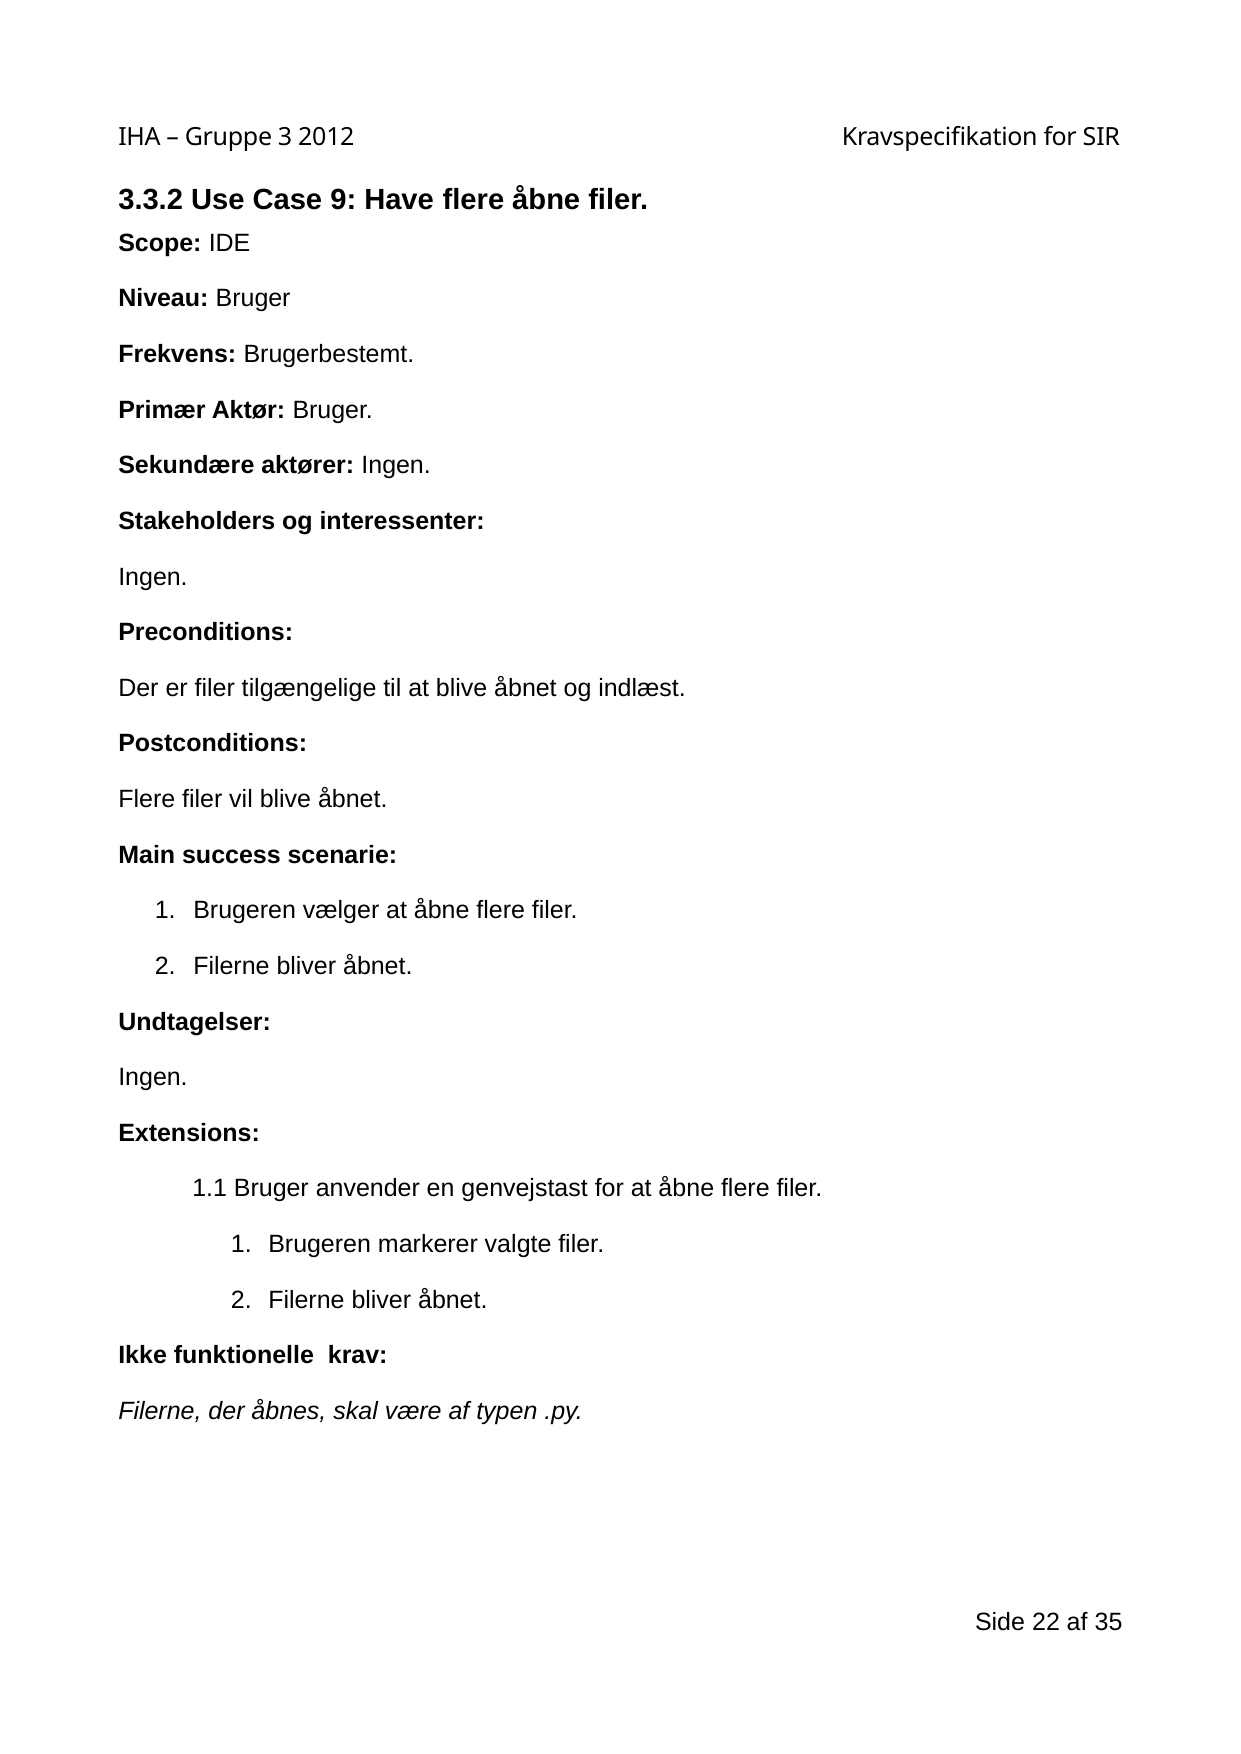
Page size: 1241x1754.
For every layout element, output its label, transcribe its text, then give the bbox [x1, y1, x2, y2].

text Ingen. [118, 561, 1122, 590]
text Preconditions: [118, 617, 1122, 646]
text Flere filer vil blive åbnet. [118, 784, 1122, 813]
text Primær Aktør: Bruger. [118, 394, 1122, 423]
text Postconditions: [118, 728, 1122, 757]
text Ingen. [118, 1062, 1122, 1091]
text Filerne, der åbnes, skal være af typen .py. [118, 1396, 1122, 1424]
list Brugeren markerer valgte filer. [231, 1229, 1122, 1258]
text Scope: IDE [118, 228, 1122, 256]
list Brugeren vælger at åbne flere filer. [154, 895, 1122, 924]
subtitle 3.3.2 Use Case 9: Have flere åbne filer. [118, 182, 1122, 215]
text 1.1 Bruger anvender en genvejstast for at åbne flere filer. [118, 1173, 1122, 1202]
text Undtagelser: [118, 1006, 1122, 1035]
text Der er filer tilgængelige til at blive åbnet og indlæst. [118, 673, 1122, 701]
text Ikke funktionelle krav: [118, 1340, 1122, 1369]
text Main success scenarie: [118, 839, 1122, 868]
text Sekundære aktører: Ingen. [118, 450, 1122, 479]
text Extensions: [118, 1118, 1122, 1146]
text Frekvens: Brugerbestemt. [118, 339, 1122, 368]
list Filerne bliver åbnet. [231, 1284, 1122, 1313]
text Stakeholders og interessenter: [118, 506, 1122, 534]
list Filerne bliver åbnet. [154, 951, 1122, 979]
text Niveau: Bruger [118, 283, 1122, 312]
